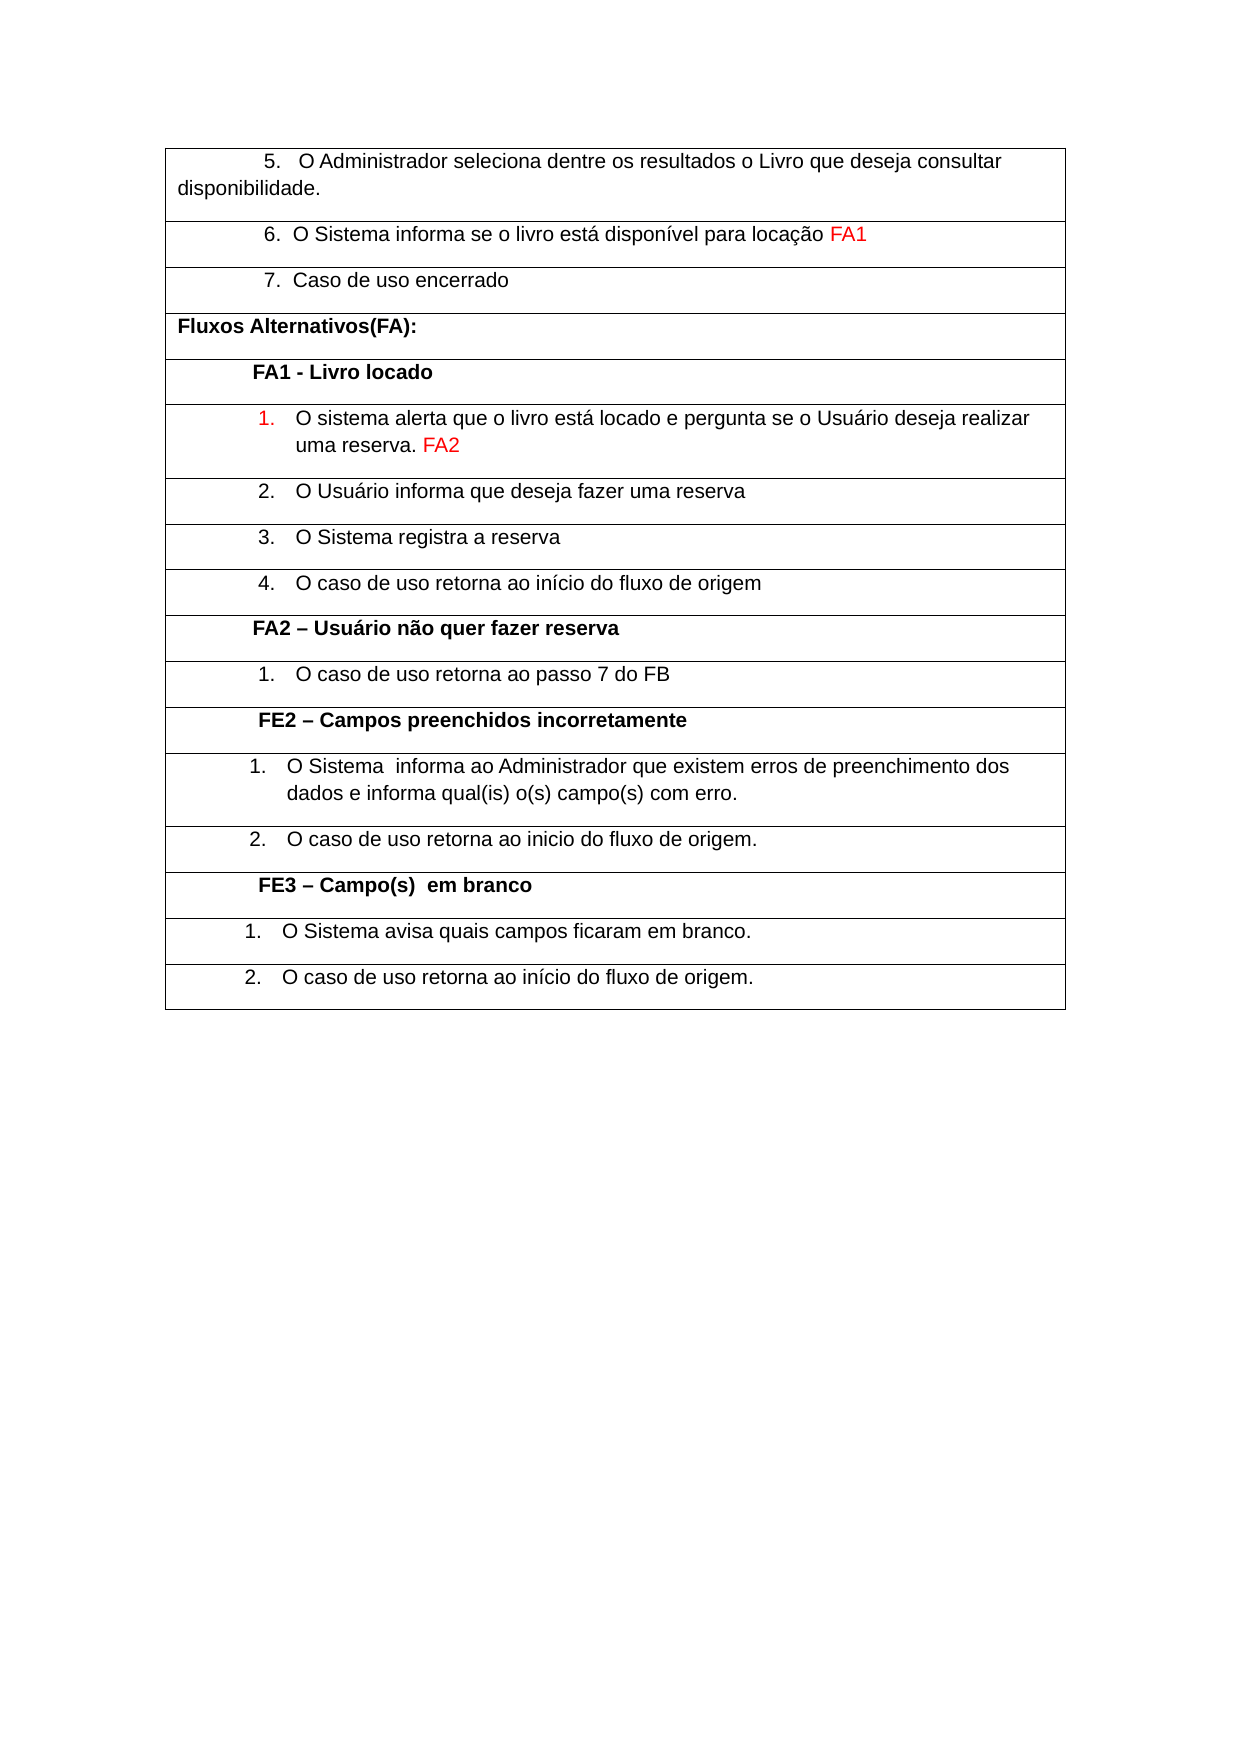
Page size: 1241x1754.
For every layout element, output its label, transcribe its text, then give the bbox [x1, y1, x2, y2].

table_cell 5. O Administrador seleciona dentre os resultados o Livro que deseja consultar disponibilidade. [166, 149, 1065, 221]
table_cell O sistema alerta que o livro está locado e pergunta se o Usuário deseja realizar uma reserva. FA2 [166, 405, 1065, 478]
table_cell FE2 – Campos preenchidos incorretamente [166, 708, 1065, 753]
table_cell O Usuário informa que deseja fazer uma reserva [166, 479, 1065, 523]
table_cell Fluxos Alternativos(FA): [166, 314, 1065, 358]
table_cell 6. O Sistema informa se o livro está disponível para locação FA1 [166, 222, 1065, 267]
table_cell FA1 - Livro locado [166, 360, 1065, 404]
table_cell O caso de uso retorna ao início do fluxo de origem [166, 570, 1065, 615]
table_cell 7. Caso de uso encerrado [166, 268, 1065, 313]
table_cell FA2 – Usuário não quer fazer reserva [166, 616, 1065, 661]
table_cell O Sistema informa ao Administrador que existem erros de preenchimento dos dados e informa qual(is) o(s) campo(s) com erro. [166, 754, 1065, 826]
table_cell O caso de uso retorna ao inicio do fluxo de origem. [166, 827, 1065, 872]
table_cell O caso de uso retorna ao início do fluxo de origem. [166, 965, 1065, 1009]
table_cell O caso de uso retorna ao passo 7 do FB [166, 662, 1065, 707]
table_cell O Sistema avisa quais campos ficaram em branco. [166, 919, 1065, 963]
table_cell FE3 – Campo(s) em branco [166, 873, 1065, 918]
table_cell O Sistema registra a reserva [166, 525, 1065, 569]
